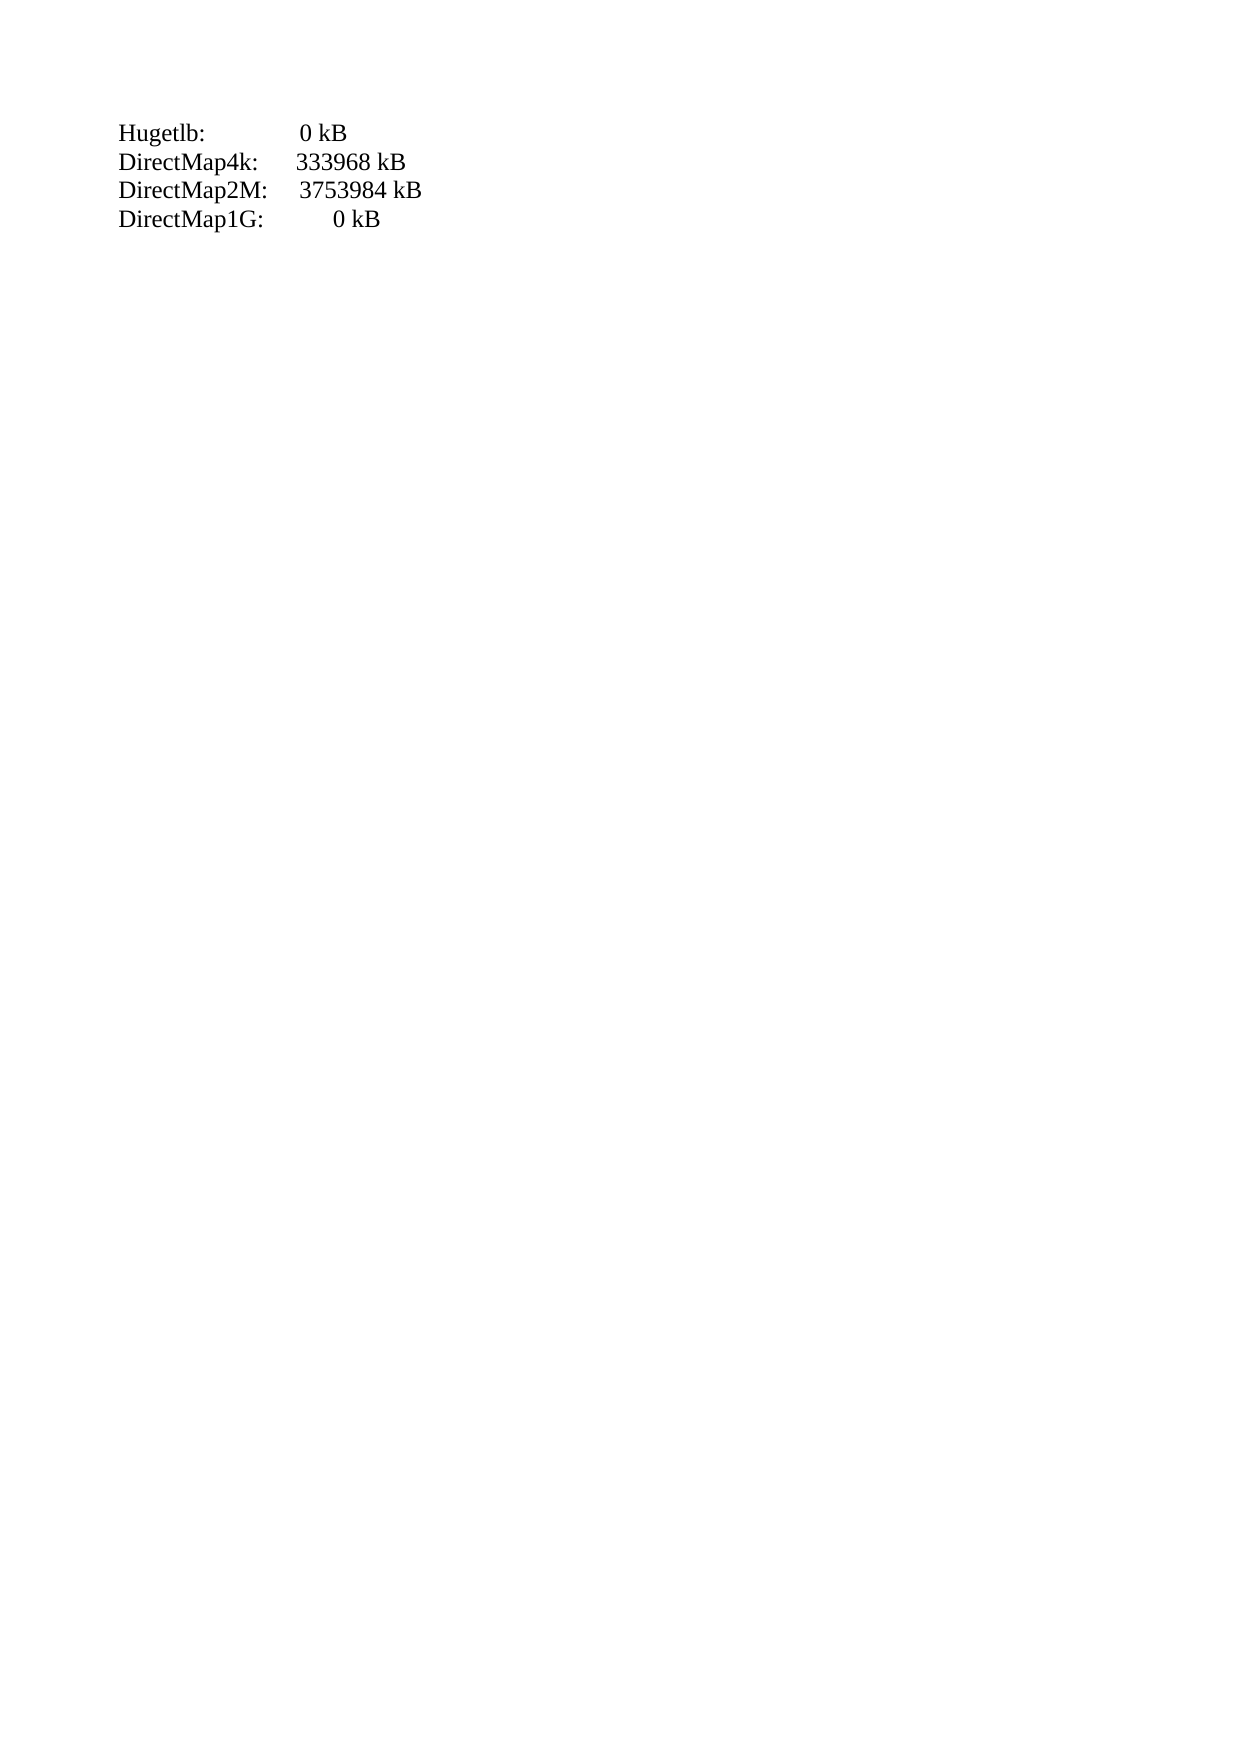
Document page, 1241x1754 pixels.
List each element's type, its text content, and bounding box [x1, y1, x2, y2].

text DirectMap1G: 0 kB [118, 204, 1122, 233]
text DirectMap2M: 3753984 kB [118, 176, 1122, 204]
text DirectMap4k: 333968 kB [118, 147, 1122, 176]
text Hugetlb: 0 kB [118, 118, 1122, 147]
